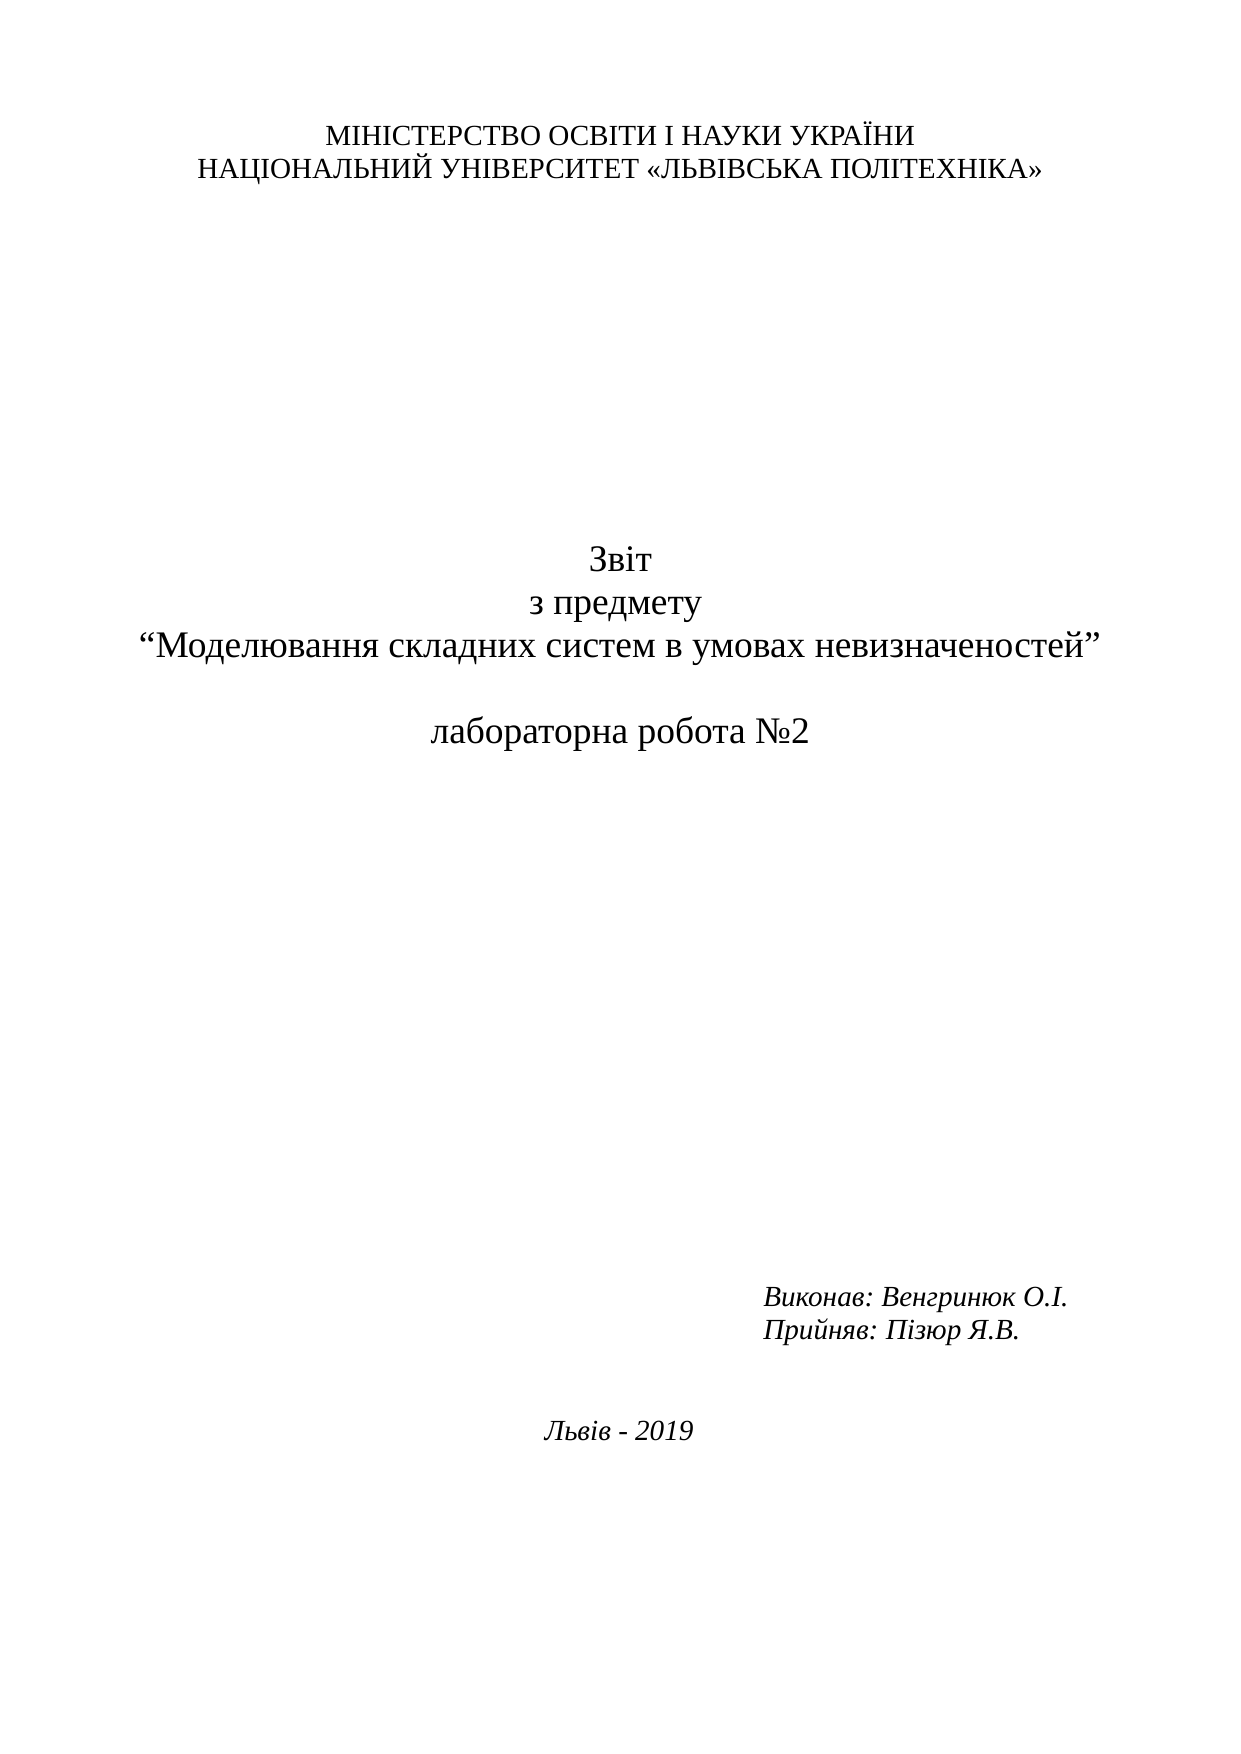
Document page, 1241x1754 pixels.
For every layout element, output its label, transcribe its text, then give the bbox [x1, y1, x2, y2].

text з предмету [118, 579, 1122, 623]
text Прийняв: Пізюр Я.В. [763, 1312, 1122, 1346]
text Львів - 2019 [118, 1413, 1122, 1447]
text Звіт [118, 536, 1122, 579]
text НАЦІОНАЛЬНИЙ УНІВЕРСИТЕТ «ЛЬВІВСЬКА ПОЛІТЕХНІКА» [118, 152, 1122, 185]
text Виконав: Венгринюк О.І. [763, 1279, 1122, 1312]
text “Моделювання складних систем в умовах невизначеностей” [118, 623, 1122, 666]
text МІНІСТЕРСТВО ОСВІТИ І НАУКИ УКРАЇНИ [118, 118, 1122, 152]
text лабораторна робота №2 [118, 709, 1122, 752]
